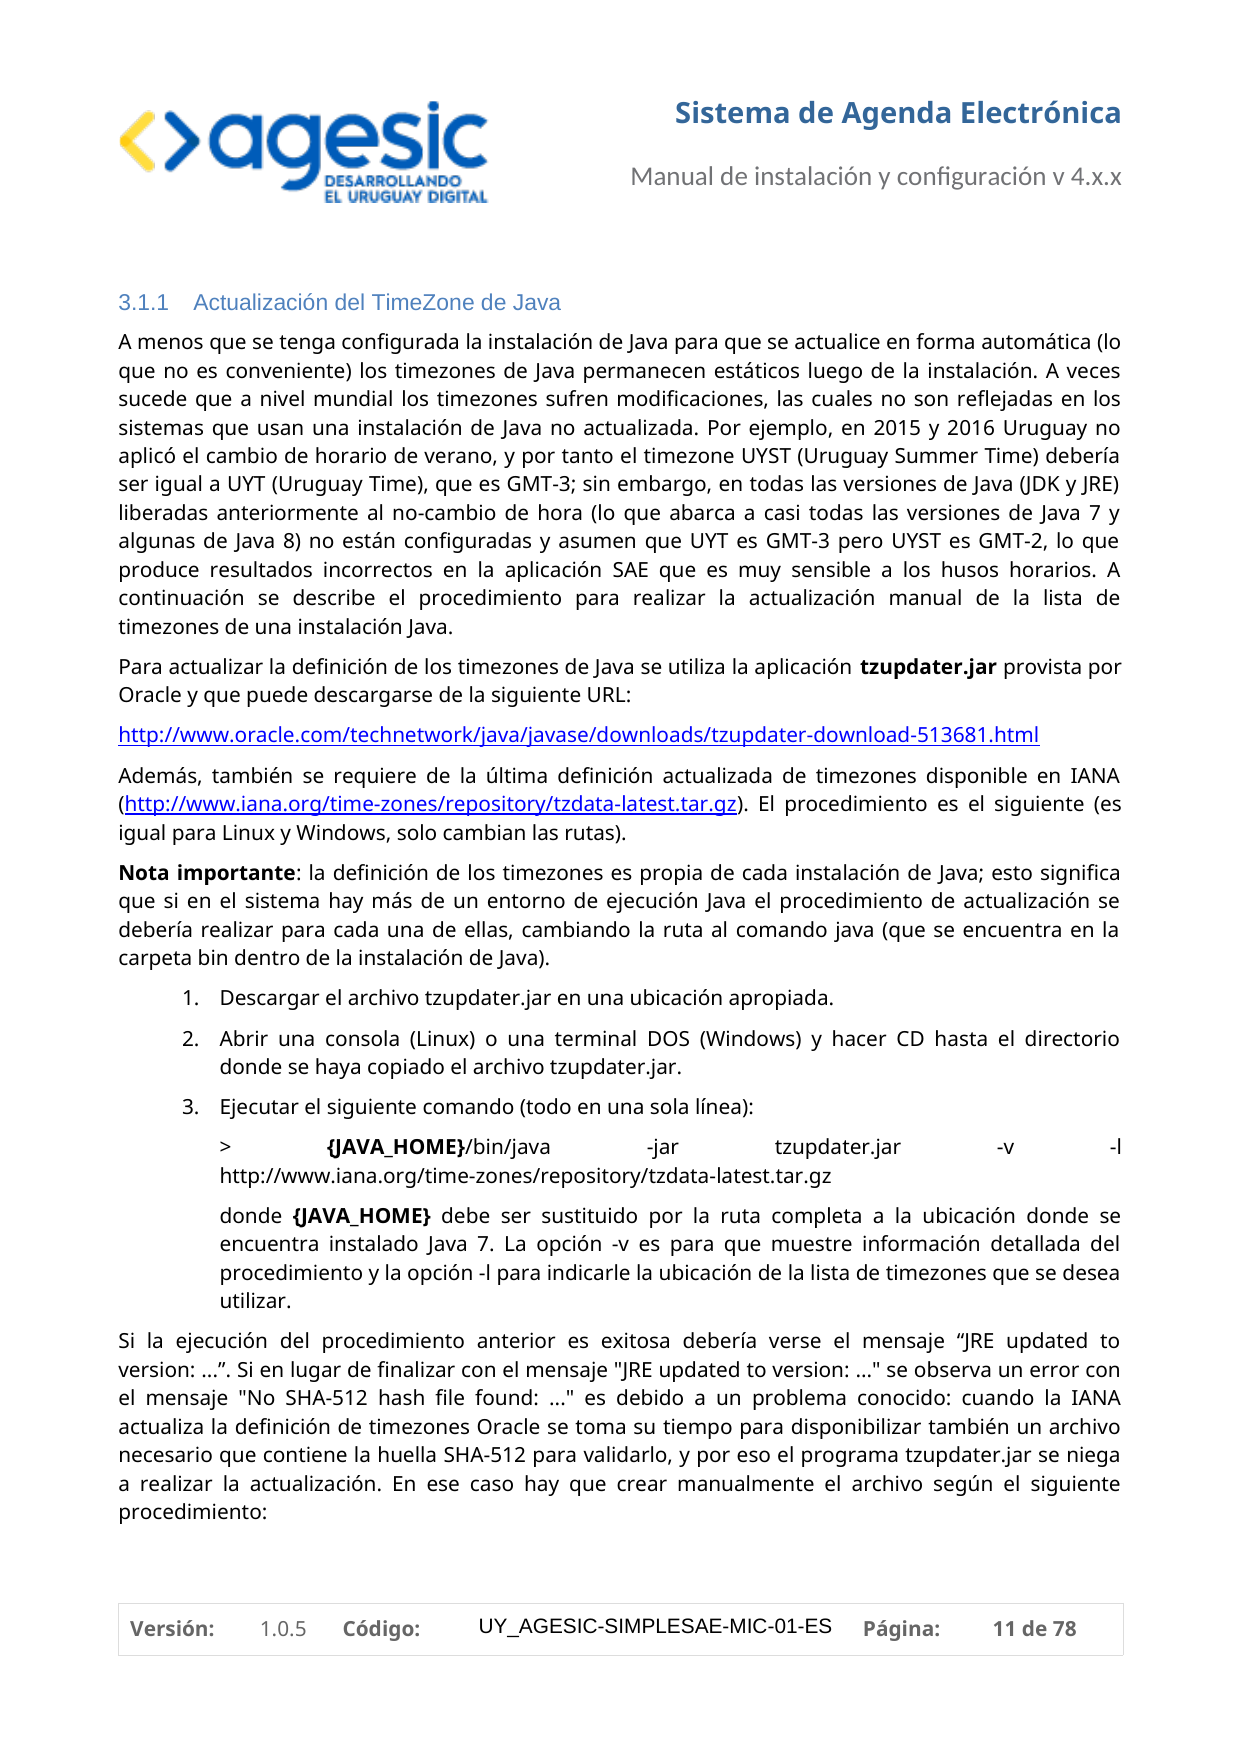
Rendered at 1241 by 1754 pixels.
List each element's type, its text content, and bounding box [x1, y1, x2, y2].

list Abrir una consola (Linux) o una terminal DOS (Windows) y hacer CD hasta el directorio donde se haya copiado el archivo tzupdater.jar. [182, 1024, 1122, 1081]
text Para actualizar la definición de los timezones de Java se utiliza la aplicación tzupdater.jar provista por Oracle y que puede descargarse de la siguiente URL: [118, 652, 1122, 709]
text Además, también se requiere de la última definición actualizada de timezones disponible en IANA (http://www.iana.org/time-zones/repository/tzdata-latest.tar.gz). El procedimiento es el siguiente (es igual para Linux y Windows, solo cambian las rutas). [118, 761, 1122, 846]
text A menos que se tenga configurada la instalación de Java para que se actualice en forma automática (lo que no es conveniente) los timezones de Java permanecen estáticos luego de la instalación. A veces sucede que a nivel mundial los timezones sufren modificaciones, las cuales no son reflejadas en los sistemas que usan una instalación de Java no actualizada. Por ejemplo, en 2015 y 2016 Uruguay no aplicó el cambio de horario de verano, y por tanto el timezone UYST (Uruguay Summer Time) debería ser igual a UYT (Uruguay Time), que es GMT-3; sin embargo, en todas las versiones de Java (JDK y JRE) liberadas anteriormente al no-cambio de hora (lo que abarca a casi todas las versiones de Java 7 y algunas de Java 8) no están configuradas y asumen que UYT es GMT-3 pero UYST es GMT-2, lo que produce resultados incorrectos en la aplicación SAE que es muy sensible a los husos horarios. A continuación se describe el procedimiento para realizar la actualización manual de la lista de timezones de una instalación Java. [118, 327, 1122, 640]
text Si la ejecución del procedimiento anterior es exitosa debería verse el mensaje “JRE updated to version: ...”. Si en lugar de finalizar con el mensaje "JRE updated to version: ..." se observa un error con el mensaje "No SHA-512 hash file found: ..." es debido a un problema conocido: cuando la IANA actualiza la definición de timezones Oracle se toma su tiempo para disponibilizar también un archivo necesario que contiene la huella SHA-512 para validarlo, y por eso el programa tzupdater.jar se niega a realizar la actualización. En ese caso hay que crear manualmente el archivo según el siguiente procedimiento: [118, 1327, 1122, 1526]
list > {JAVA_HOME}/bin/java -jar tzupdater.jar -v -l http://www.iana.org/time-zones/repository/tzdata-latest.tar.gz [182, 1132, 1122, 1189]
text Nota importante: la definición de los timezones es propia de cada instalación de Java; esto significa que si en el sistema hay más de un entorno de ejecución Java el procedimiento de actualización se debería realizar para cada una de ellas, cambiando la ruta al comando java (que se encuentra en la carpeta bin dentro de la instalación de Java). [118, 858, 1122, 972]
subtitle Actualización del TimeZone de Java [118, 289, 1122, 316]
list Ejecutar el siguiente comando (todo en una sola línea): [182, 1092, 1122, 1121]
text http://www.oracle.com/technetwork/java/javase/downloads/tzupdater-download-513681.html [118, 721, 1122, 749]
list Descargar el archivo tzupdater.jar en una ubicación apropiada. [182, 983, 1122, 1012]
list donde {JAVA_HOME} debe ser sustituido por la ruta completa a la ubicación donde se encuentra instalado Java 7. La opción -v es para que muestre información detallada del procedimiento y la opción -l para indicarle la ubicación de la lista de timezones que se desea utilizar. [182, 1201, 1122, 1315]
picture [119, 101, 489, 203]
